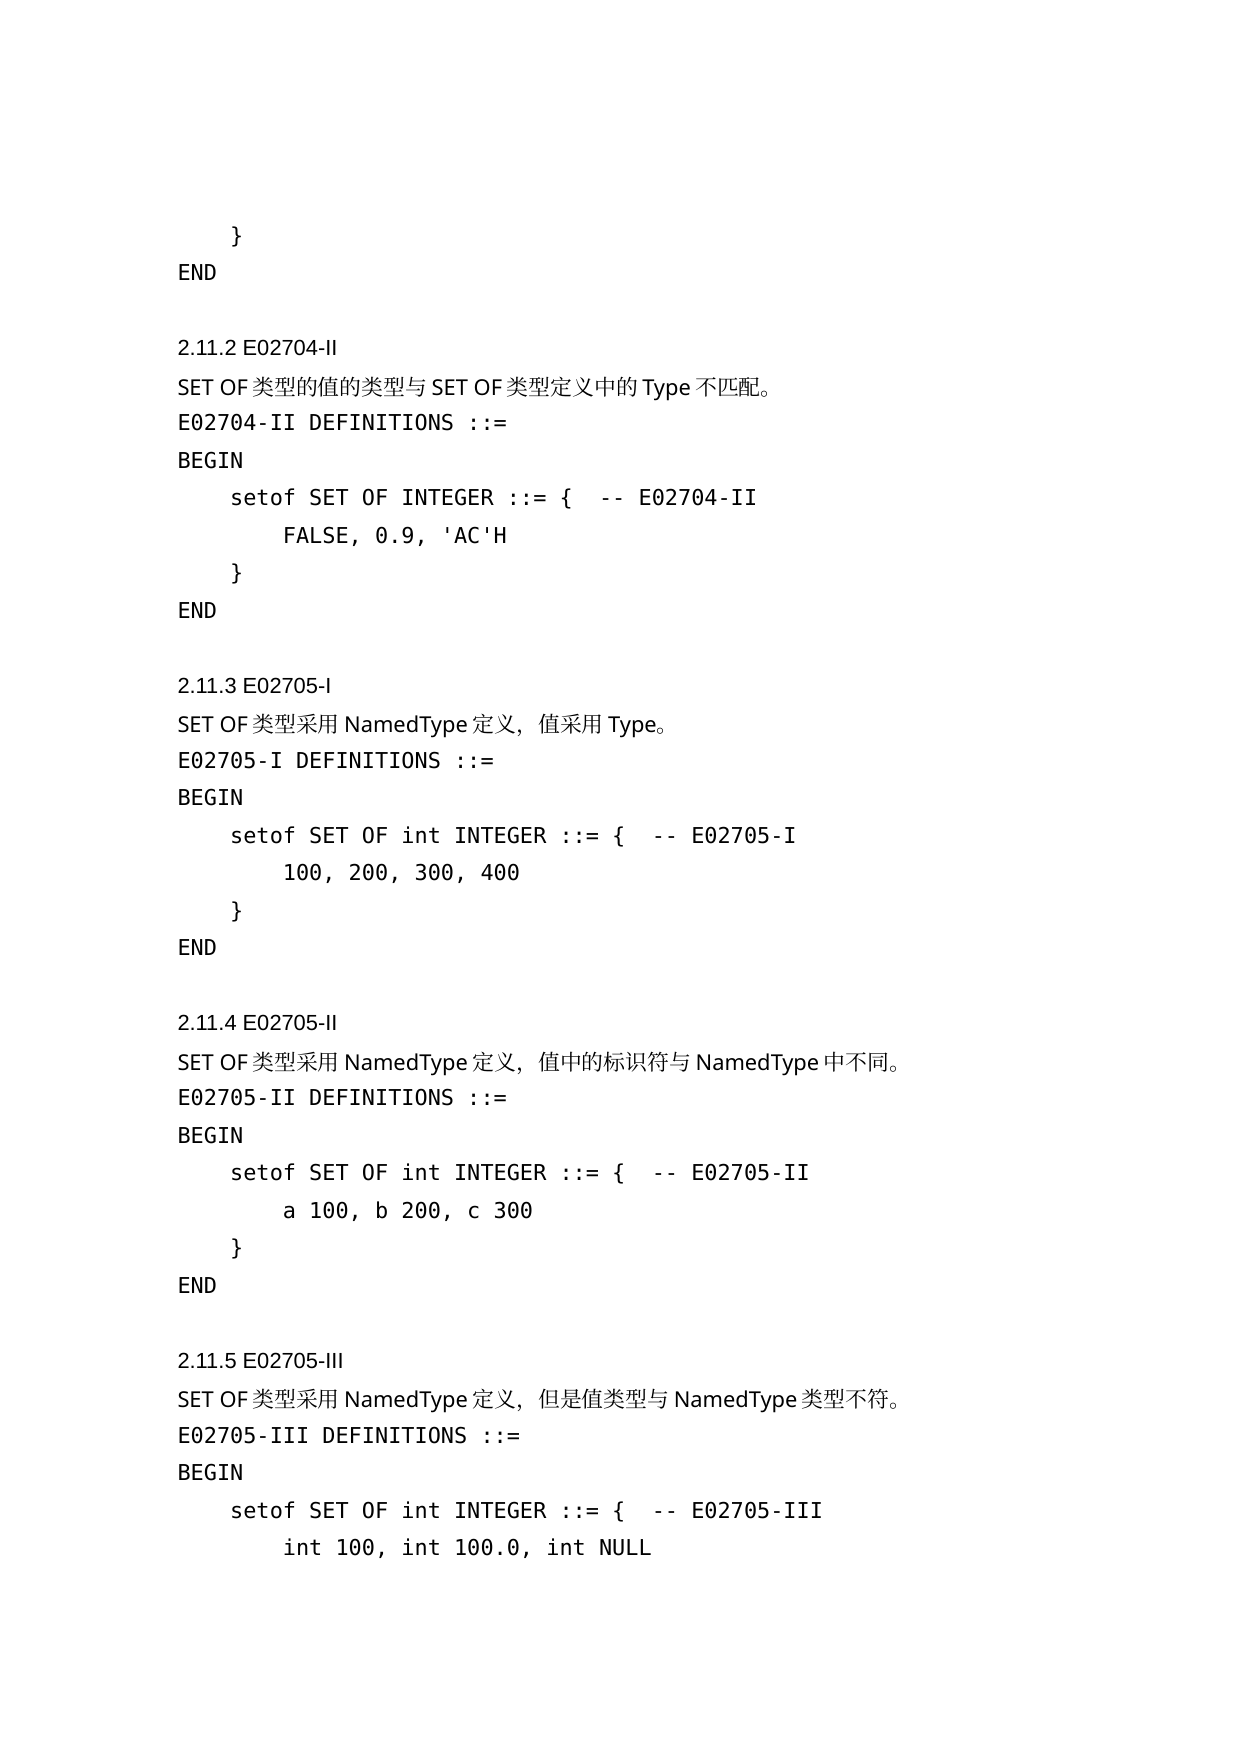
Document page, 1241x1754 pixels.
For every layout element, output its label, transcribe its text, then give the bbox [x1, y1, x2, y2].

text E02704-II DEFINITIONS ::= [177, 404, 1063, 442]
text } [177, 1229, 1063, 1267]
text END [177, 254, 1063, 292]
text E02705-III DEFINITIONS ::= [177, 1417, 1063, 1454]
subtitle 2.11.4 E02705-II [177, 1004, 1063, 1042]
text E02705-II DEFINITIONS ::= [177, 1079, 1063, 1117]
text setof SET OF int INTEGER ::= { -- E02705-II [177, 1154, 1063, 1192]
text int 100, int 100.0, int NULL [177, 1529, 1063, 1567]
text setof SET OF int INTEGER ::= { -- E02705-III [177, 1492, 1063, 1529]
text SET OF类型采用NamedType定义，值中的标识符与NamedType中不同。 [177, 1042, 1063, 1079]
text BEGIN [177, 779, 1063, 817]
text } [177, 892, 1063, 929]
text END [177, 592, 1063, 629]
subtitle 2.11.3 E02705-I [177, 667, 1063, 704]
text BEGIN [177, 442, 1063, 479]
text } [177, 217, 1063, 254]
subtitle 2.11.2 E02704-II [177, 329, 1063, 367]
text END [177, 929, 1063, 967]
text E02705-I DEFINITIONS ::= [177, 742, 1063, 779]
text } [177, 554, 1063, 592]
text a 100, b 200, c 300 [177, 1192, 1063, 1229]
text setof SET OF INTEGER ::= { -- E02704-II [177, 479, 1063, 517]
subtitle 2.11.5 E02705-III [177, 1342, 1063, 1379]
text SET OF类型的值的类型与SET OF类型定义中的Type不匹配。 [177, 367, 1063, 404]
text FALSE, 0.9, 'AC'H [177, 517, 1063, 554]
text END [177, 1267, 1063, 1304]
text BEGIN [177, 1454, 1063, 1492]
text SET OF类型采用NamedType定义，值采用Type。 [177, 704, 1063, 742]
text setof SET OF int INTEGER ::= { -- E02705-I [177, 817, 1063, 854]
text 100, 200, 300, 400 [177, 854, 1063, 892]
text BEGIN [177, 1117, 1063, 1154]
text SET OF类型采用NamedType定义，但是值类型与NamedType类型不符。 [177, 1379, 1063, 1417]
